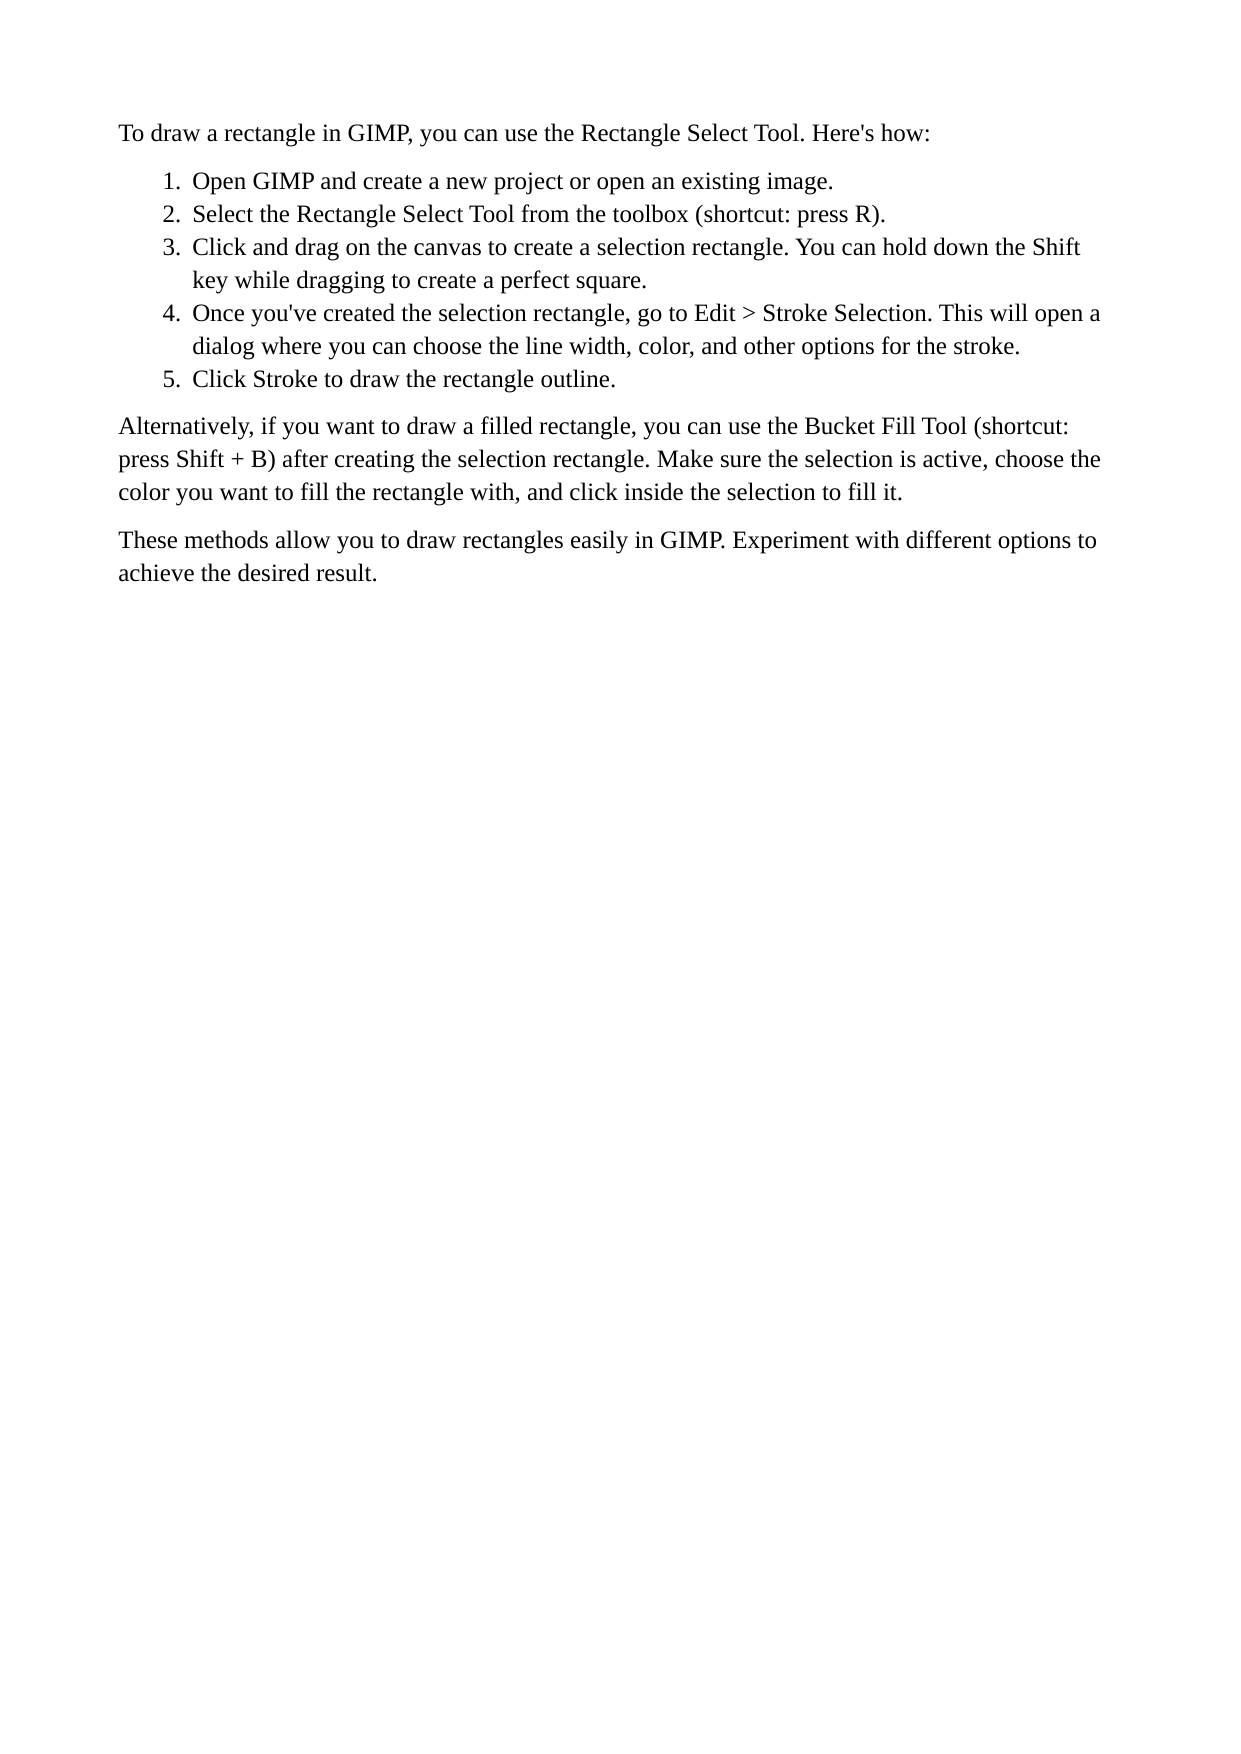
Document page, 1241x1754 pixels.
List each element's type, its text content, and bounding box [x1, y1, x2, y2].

list Click Stroke to draw the rectangle outline. [162, 364, 1122, 393]
list Once you've created the selection rectangle, go to Edit > Stroke Selection. This will open a dialog where you can choose the line width, color, and other options for the stroke. [162, 298, 1122, 359]
text These methods allow you to draw rectangles easily in GIMP. Experiment with different options to achieve the desired result. [118, 525, 1122, 587]
list Click and drag on the canvas to create a selection rectangle. You can hold down the Shift key while dragging to create a perfect square. [162, 232, 1122, 293]
list Open GIMP and create a new project or open an existing image. [162, 166, 1122, 194]
text Alternatively, if you want to draw a filled rectangle, you can use the Bucket Fill Tool (shortcut: press Shift + B) after creating the selection rectangle. Make sure the selection is active, choose the color you want to fill the rectangle with, and click inside the selection to fill it. [118, 411, 1122, 506]
text To draw a rectangle in GIMP, you can use the Rectangle Select Tool. Here's how: [118, 118, 1122, 147]
list Select the Rectangle Select Tool from the toolbox (shortcut: press R). [162, 199, 1122, 227]
